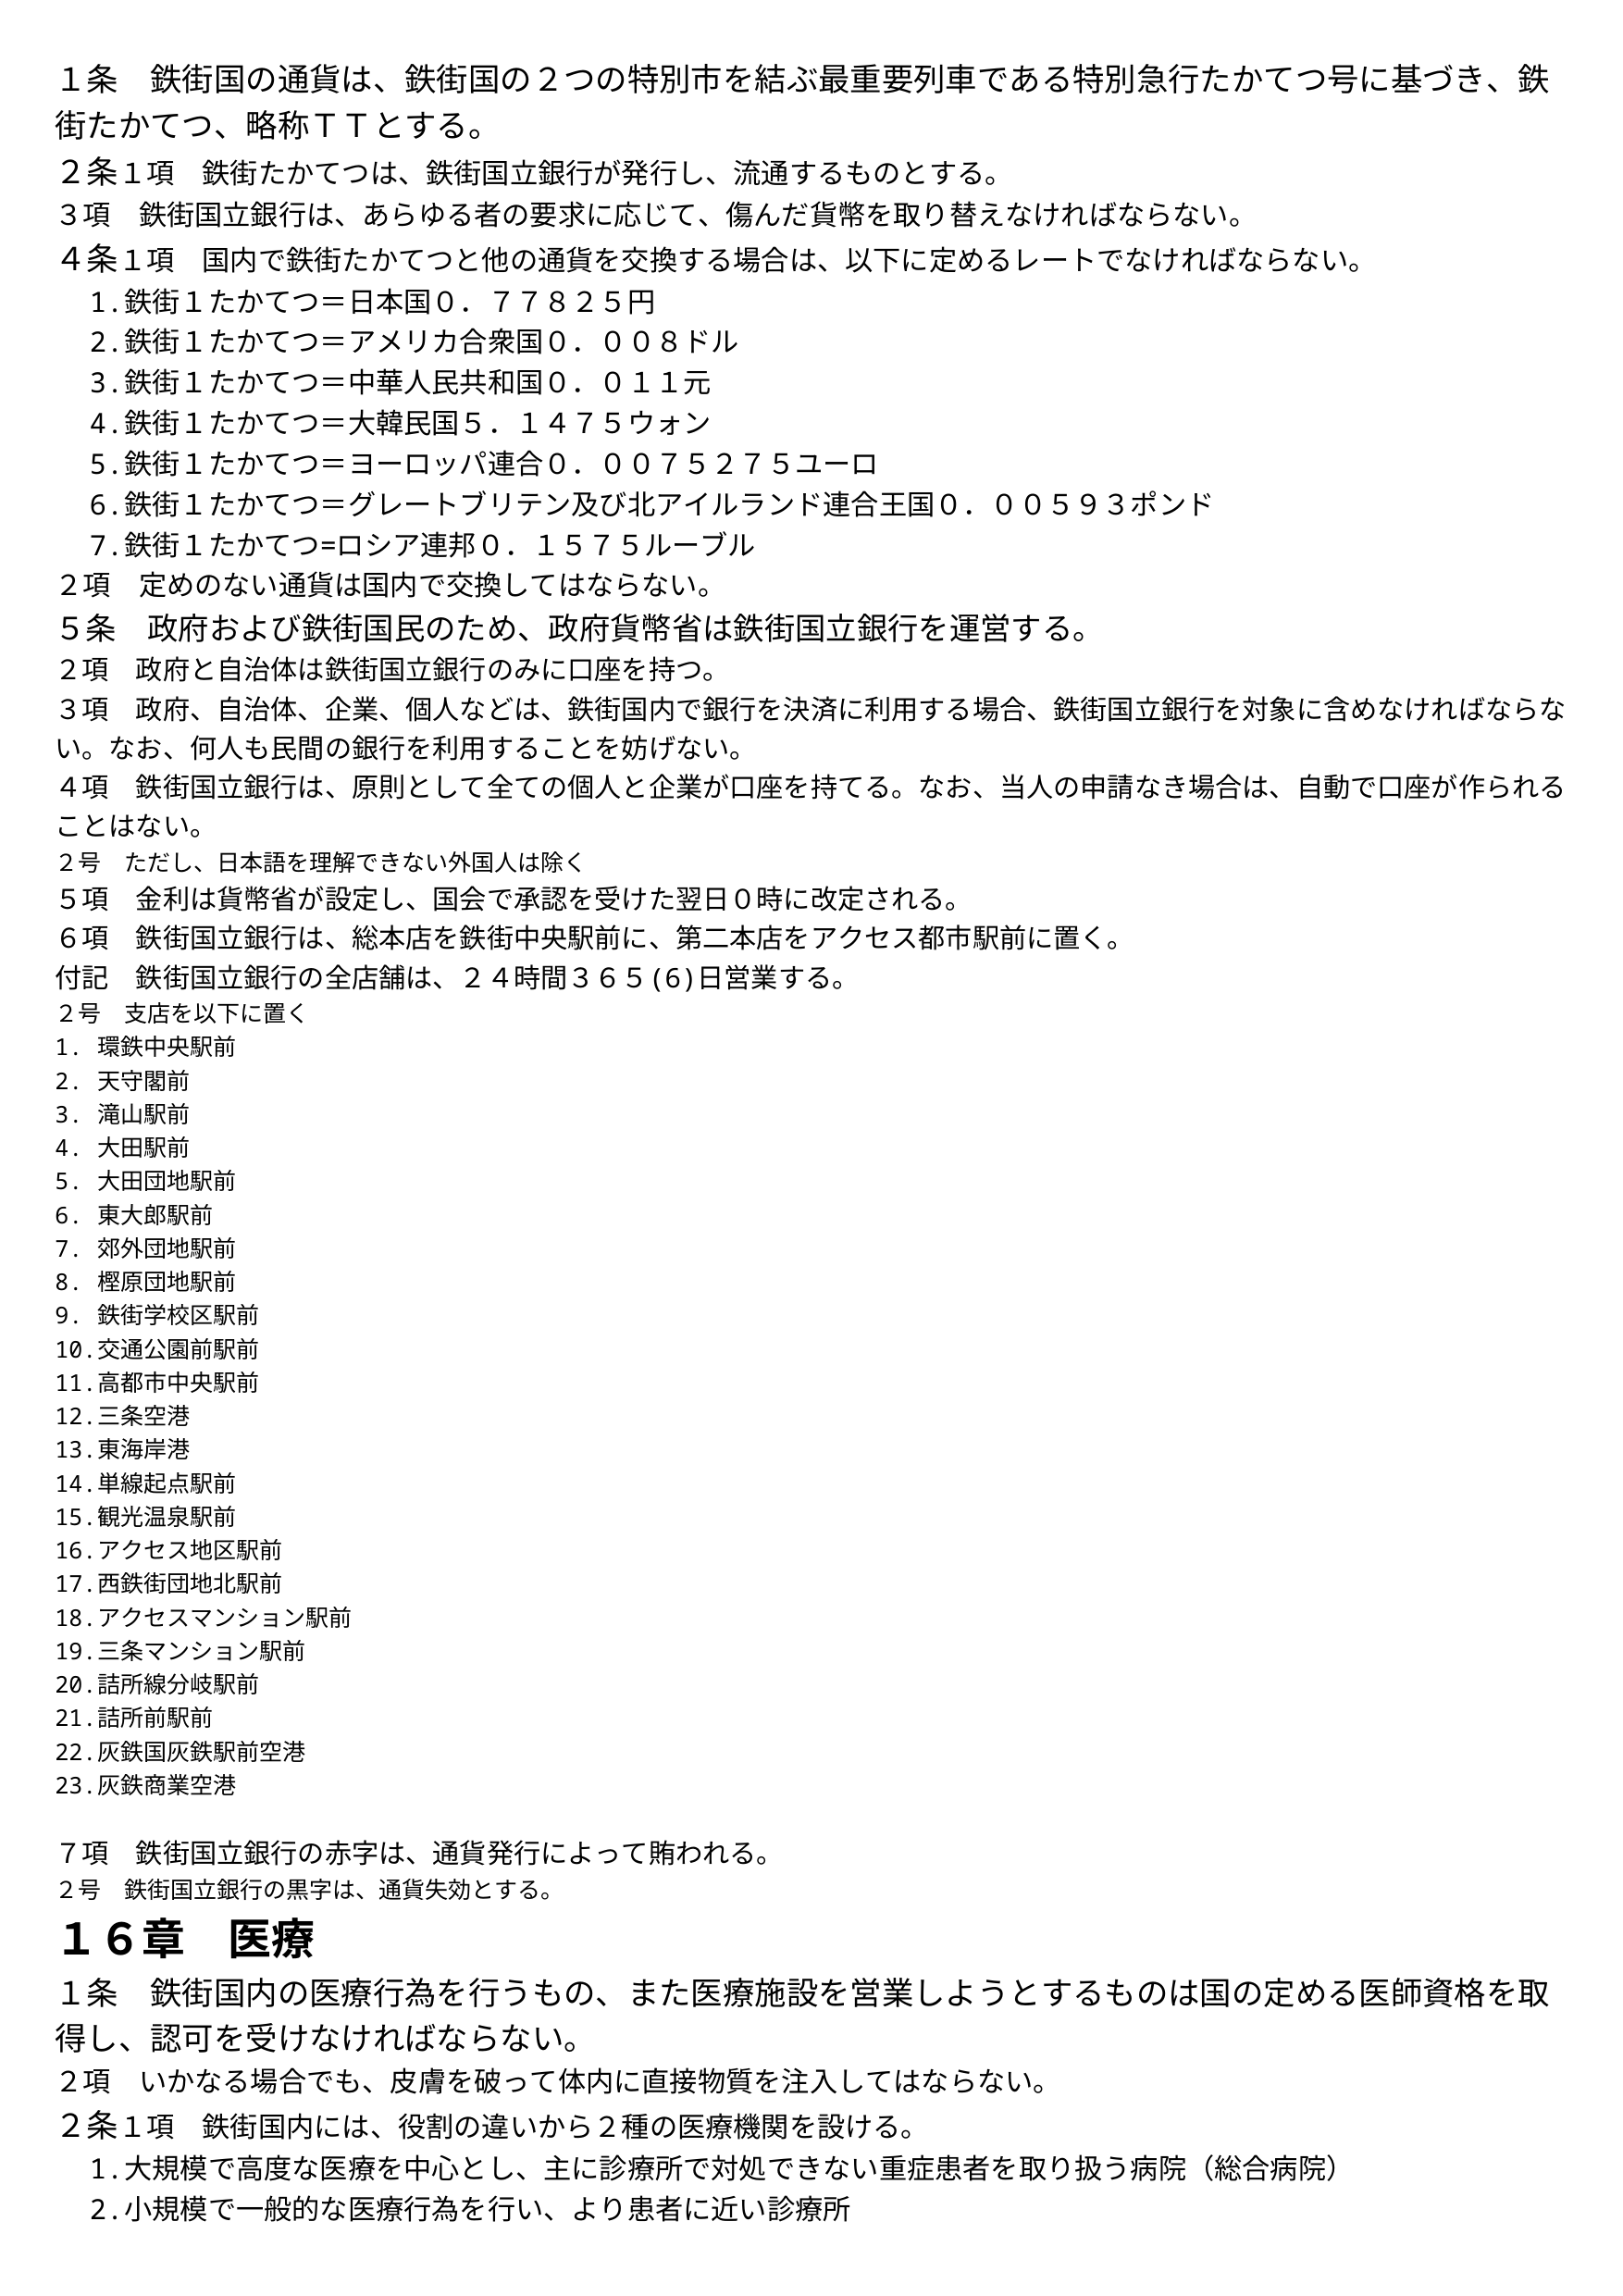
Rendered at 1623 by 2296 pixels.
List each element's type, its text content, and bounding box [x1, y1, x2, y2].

list 東海岸港 [55, 1432, 1568, 1465]
list 鉄街学校区駅前 [55, 1297, 1568, 1331]
text ４条１項 国内で鉄街たかてつと他の通貨を交換する場合は、以下に定めるレートでなければならない。 [55, 233, 1568, 279]
list 鉄街１たかてつ＝グレートブリテン及び北アイルランド連合王国０．００５９３ポンド [90, 482, 1568, 523]
list 高都市中央駅前 [55, 1364, 1568, 1398]
list 灰鉄国灰鉄駅前空港 [55, 1733, 1568, 1767]
text ７項 鉄街国立銀行の赤字は、通貨発行によって賄われる。 [55, 1832, 1568, 1871]
list 樫原団地駅前 [55, 1264, 1568, 1297]
list 灰鉄商業空港 [55, 1767, 1568, 1801]
list 大田駅前 [55, 1130, 1568, 1163]
list 西鉄街団地北駅前 [55, 1566, 1568, 1599]
list 鉄街１たかてつ＝アメリカ合衆国０．００８ドル [90, 320, 1568, 361]
text ６項 鉄街国立銀行は、総本店を鉄街中央駅前に、第二本店をアクセス都市駅前に置く。 [55, 917, 1568, 956]
list 鉄街１たかてつ＝中華人民共和国０．０１１元 [90, 361, 1568, 401]
list 環鉄中央駅前 [55, 1029, 1568, 1062]
text ２条１項 鉄街国内には、役割の違いから２種の医療機関を設ける。 [55, 2100, 1568, 2146]
list 滝山駅前 [55, 1096, 1568, 1130]
text ３項 政府、自治体、企業、個人などは、鉄街国内で銀行を決済に利用する場合、鉄街国立銀行を対象に含めなければならない。なお、何人も民間の銀行を利用することを妨げない。 [55, 688, 1568, 766]
text １条 鉄街国内の医療行為を行うもの、また医療施設を営業しようとするものは国の定める医師資格を取得し、認可を受けなければならない。 [55, 1967, 1568, 2060]
text ５条 政府および鉄街国民のため、政府貨幣省は鉄街国立銀行を運営する。 [55, 604, 1568, 649]
list 鉄街１たかてつ＝ヨーロッパ連合０．００７５２７５ユーロ [90, 441, 1568, 482]
text １６章 医療 [55, 1905, 1568, 1967]
list 鉄街１たかてつ＝大韓民国５．１４７５ウォン [90, 401, 1568, 441]
list 観光温泉駅前 [55, 1498, 1568, 1533]
list 東大郎駅前 [55, 1197, 1568, 1230]
list 三条マンション駅前 [55, 1632, 1568, 1667]
list 鉄街１たかてつ＝日本国０．７７８２５円 [90, 279, 1568, 320]
text １条 鉄街国の通貨は、鉄街国の２つの特別市を結ぶ最重要列車である特別急行たかてつ号に基づき、鉄街たかてつ、略称ＴＴとする。 [55, 55, 1568, 147]
text ２号 ただし、日本語を理解できない外国人は除く [55, 844, 1568, 878]
list 大規模で高度な医療を中心とし、主に診療所で対処できない重症患者を取り扱う病院（総合病院） [90, 2146, 1568, 2187]
list 詰所前駅前 [55, 1700, 1568, 1733]
list 三条空港 [55, 1398, 1568, 1432]
text ２号 鉄街国立銀行の黒字は、通貨失効とする。 [55, 1871, 1568, 1905]
text ２項 いかなる場合でも、皮膚を破って体内に直接物質を注入してはならない。 [55, 2060, 1568, 2100]
text ２条１項 鉄街たかてつは、鉄街国立銀行が発行し、流通するものとする。 [55, 147, 1568, 192]
list 鉄街１たかてつ=ロシア連邦０．１５７５ルーブル [90, 523, 1568, 564]
text ３項 鉄街国立銀行は、あらゆる者の要求に応じて、傷んだ貨幣を取り替えなければならない。 [55, 192, 1568, 233]
list 大田団地駅前 [55, 1163, 1568, 1197]
list アクセスマンション駅前 [55, 1599, 1568, 1632]
text ５項 金利は貨幣省が設定し、国会で承認を受けた翌日０時に改定される。 [55, 878, 1568, 917]
list 交通公園前駅前 [55, 1331, 1568, 1364]
list 詰所線分岐駅前 [55, 1667, 1568, 1700]
list 天守閣前 [55, 1062, 1568, 1096]
text 付記 鉄街国立銀行の全店舗は、２４時間３６５(6)日営業する。 [55, 956, 1568, 996]
list 郊外団地駅前 [55, 1230, 1568, 1264]
list 小規模で一般的な医療行為を行い、より患者に近い診療所 [90, 2187, 1568, 2228]
text ２項 政府と自治体は鉄街国立銀行のみに口座を持つ。 [55, 649, 1568, 688]
list 単線起点駅前 [55, 1465, 1568, 1498]
text ４項 鉄街国立銀行は、原則として全ての個人と企業が口座を持てる。なお、当人の申請なき場合は、自動で口座が作られることはない。 [55, 766, 1568, 844]
text ２号 支店を以下に置く [55, 996, 1568, 1029]
text ２項 定めのない通貨は国内で交換してはならない。 [55, 564, 1568, 604]
list アクセス地区駅前 [55, 1533, 1568, 1566]
